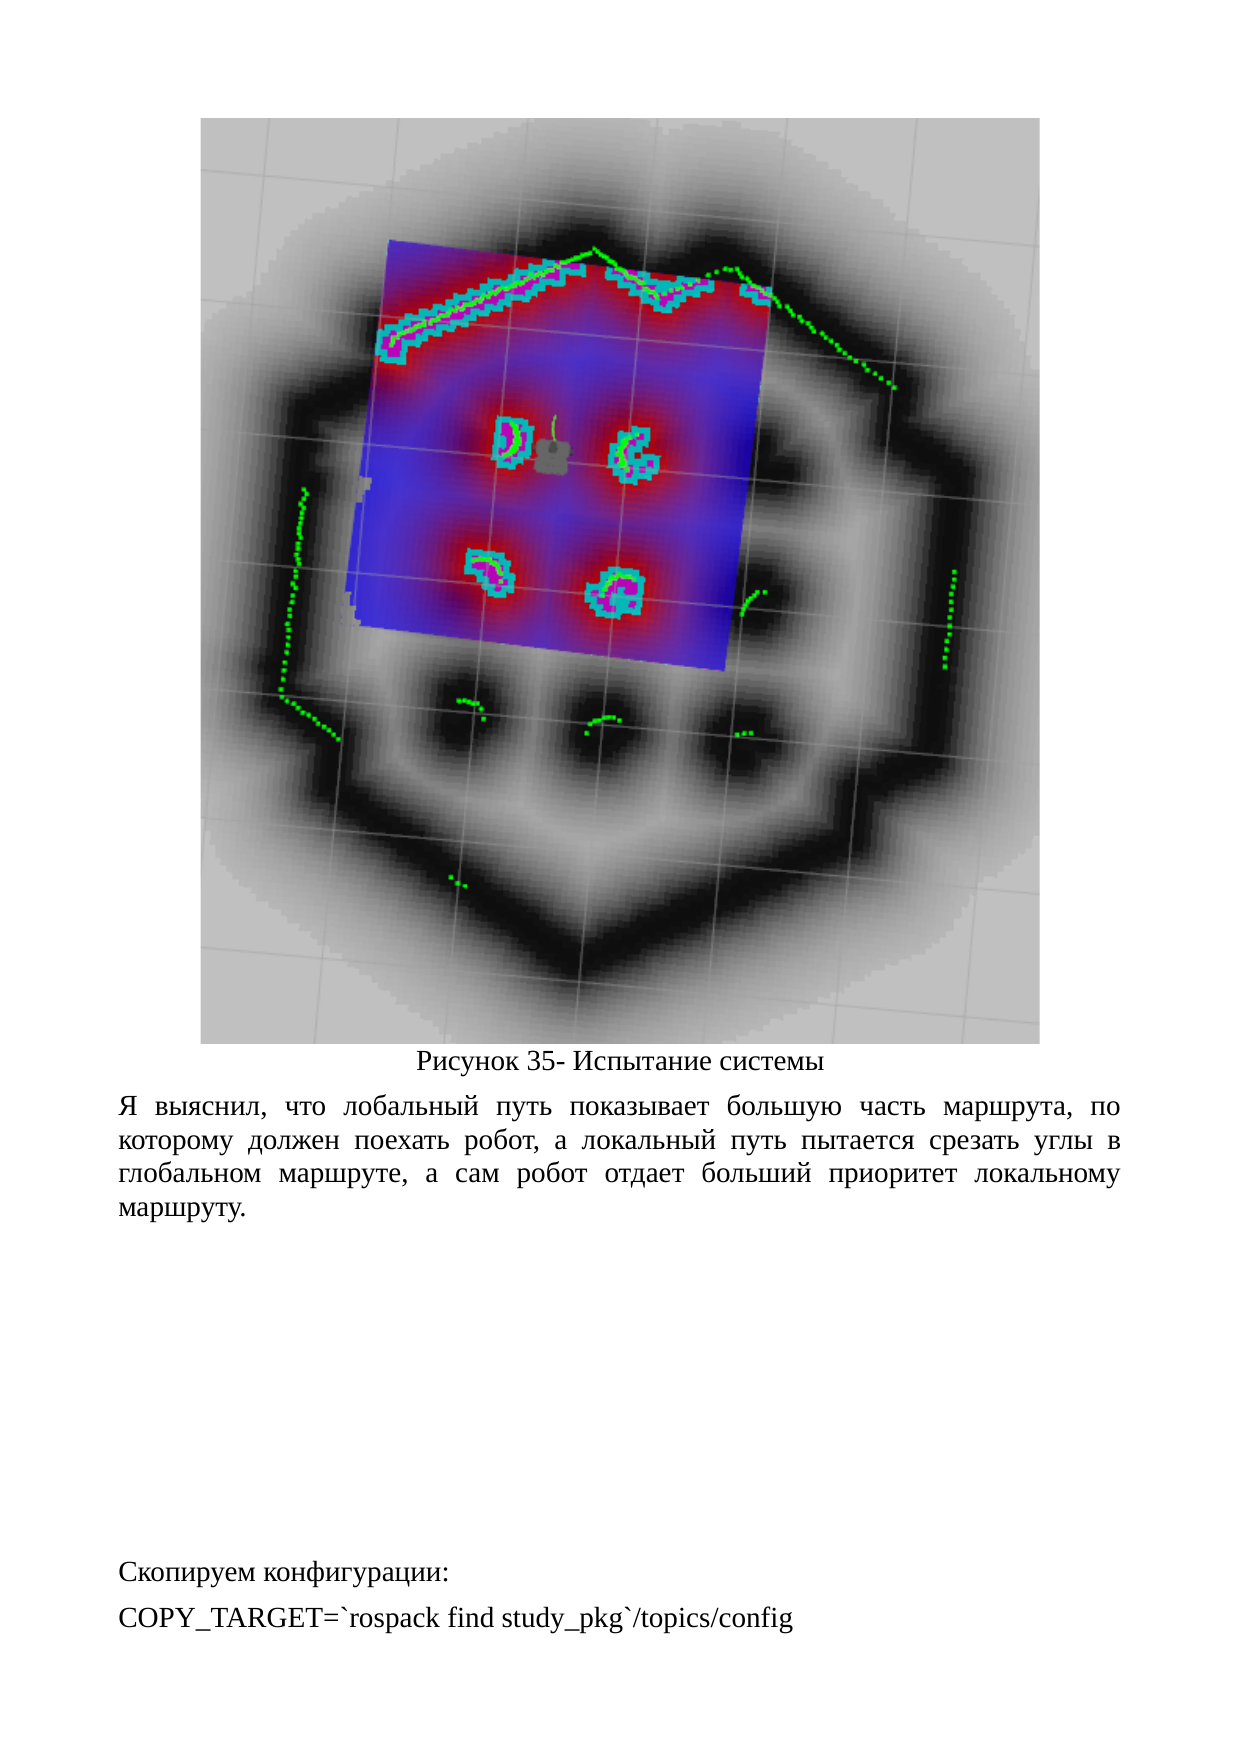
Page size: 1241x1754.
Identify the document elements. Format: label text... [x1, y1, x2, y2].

text COPY_TARGET=`rospack find study_pkg`/topics/config [118, 1600, 1122, 1633]
text Рисунок 35- Испытание системы [118, 118, 1122, 1077]
text Я выяснил, что лобальный путь показывает большую часть маршрута, по которому должен поехать робот, а локальный путь пытается срезать углы в глобальном маршруте, а сам робот отдает больший приоритет локальному маршруту. [118, 1088, 1122, 1223]
text Скопируем конфигурации: [118, 1554, 1122, 1588]
picture [200, 118, 1040, 1044]
